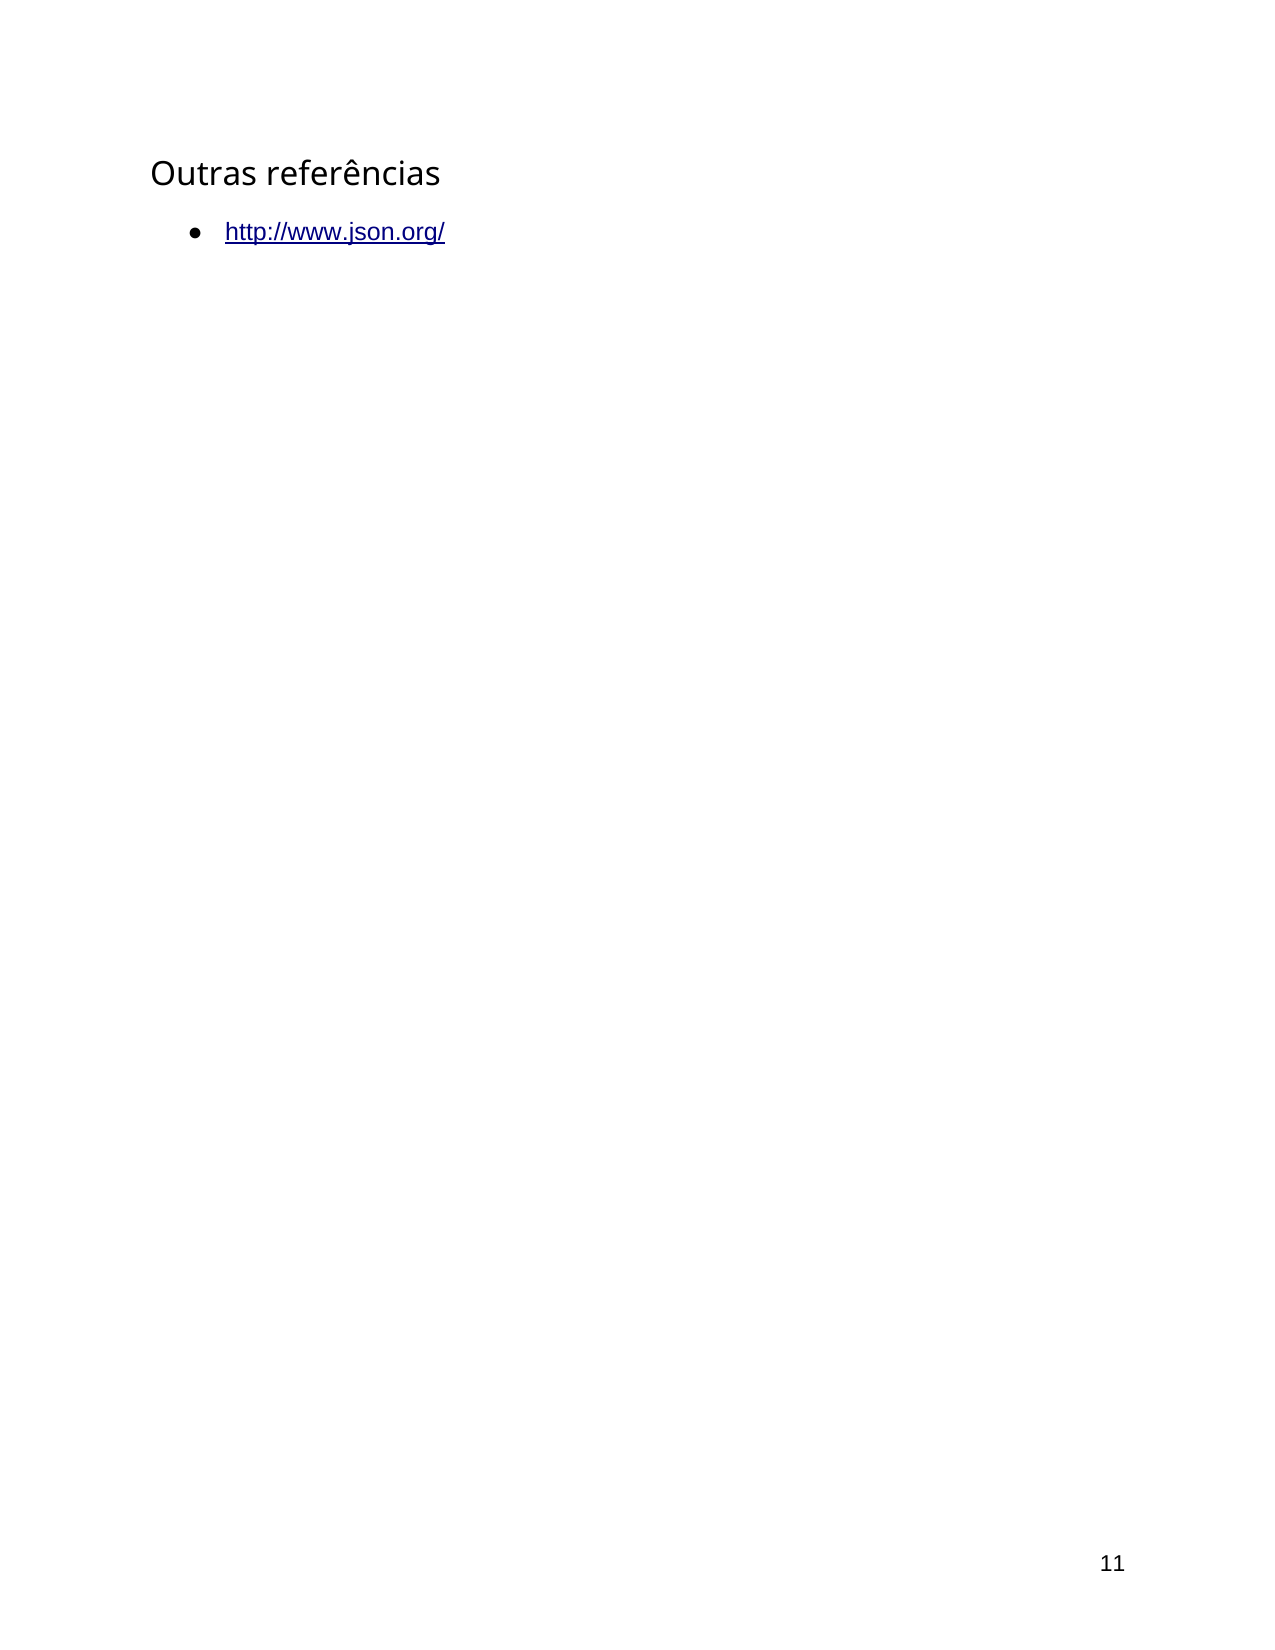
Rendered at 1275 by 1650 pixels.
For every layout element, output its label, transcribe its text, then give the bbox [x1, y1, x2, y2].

list http://www.json.org/ [187, 218, 1125, 246]
subtitle Outras referências [150, 150, 1125, 195]
